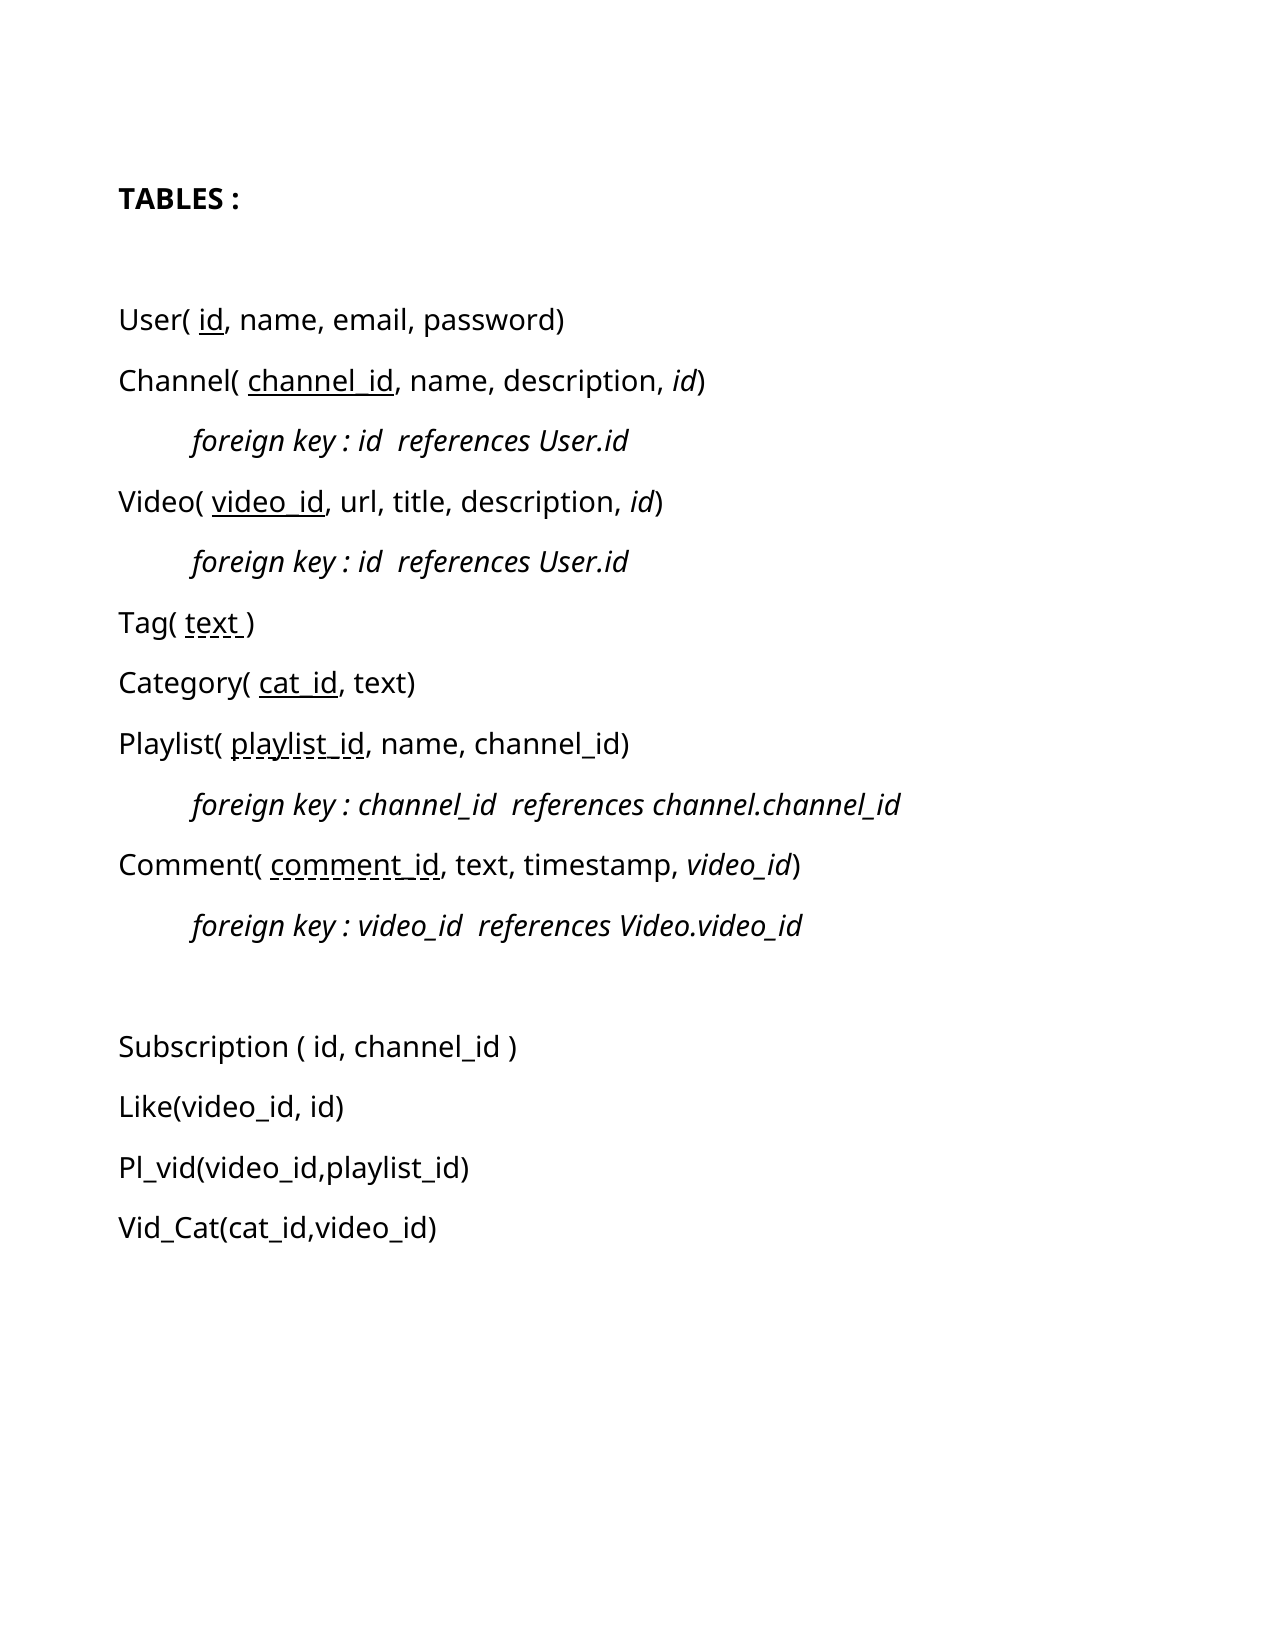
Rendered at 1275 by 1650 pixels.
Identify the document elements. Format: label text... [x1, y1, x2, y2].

text Subscription ( id, channel_id ) [118, 1026, 1157, 1066]
text foreign key : video_id references Video.video_id [118, 905, 1157, 944]
text Video( video_id, url, title, description, id) [118, 481, 1157, 521]
text User( id, name, email, password) [118, 300, 1157, 339]
text TABLES : [118, 179, 1157, 218]
text Channel( channel_id, name, description, id) [118, 360, 1157, 400]
text foreign key : id references User.id [118, 542, 1157, 581]
text Category( cat_id, text) [118, 663, 1157, 702]
text foreign key : id references User.id [118, 421, 1157, 460]
text Playlist( playlist_id, name, channel_id) [118, 723, 1157, 763]
text Like(video_id, id) [118, 1086, 1157, 1126]
text Vid_Cat(cat_id,video_id) [118, 1207, 1157, 1247]
text Pl_vid(video_id,playlist_id) [118, 1147, 1157, 1187]
text Tag( text ) [118, 602, 1157, 642]
text Comment( comment_id, text, timestamp, video_id) [118, 844, 1157, 884]
text foreign key : channel_id references channel.channel_id [118, 784, 1157, 823]
